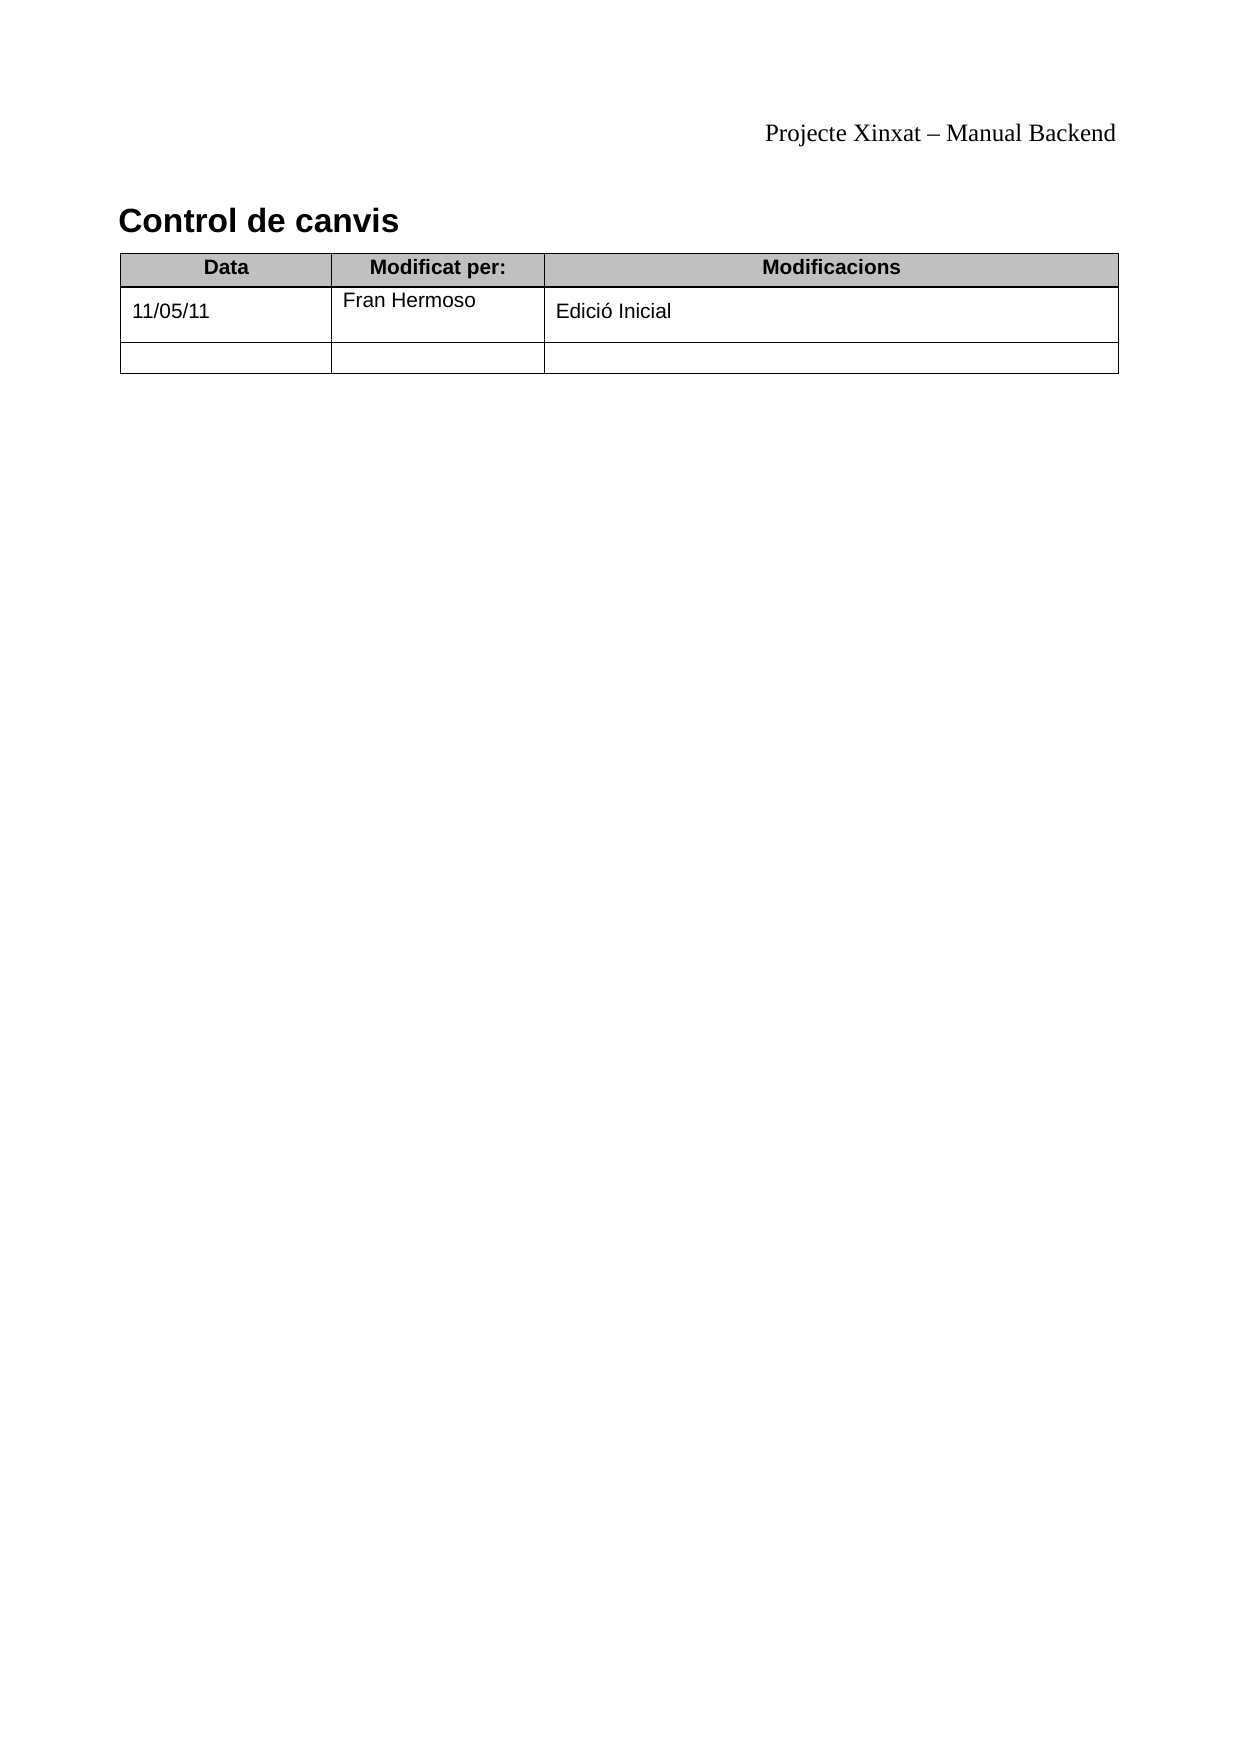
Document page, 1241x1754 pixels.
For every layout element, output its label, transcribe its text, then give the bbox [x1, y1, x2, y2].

subtitle Control de canvis [118, 201, 1122, 240]
table_cell [121, 343, 331, 373]
table_cell [332, 343, 544, 373]
table_cell Fran Hermoso [332, 288, 544, 342]
table_cell 05/11/11 [121, 288, 331, 342]
table_header Modificacions [545, 254, 1118, 286]
table_header Modificat per: [332, 254, 544, 286]
table_cell Edició Inicial [545, 288, 1118, 342]
table_header Data [121, 254, 331, 286]
table_cell [545, 343, 1118, 373]
